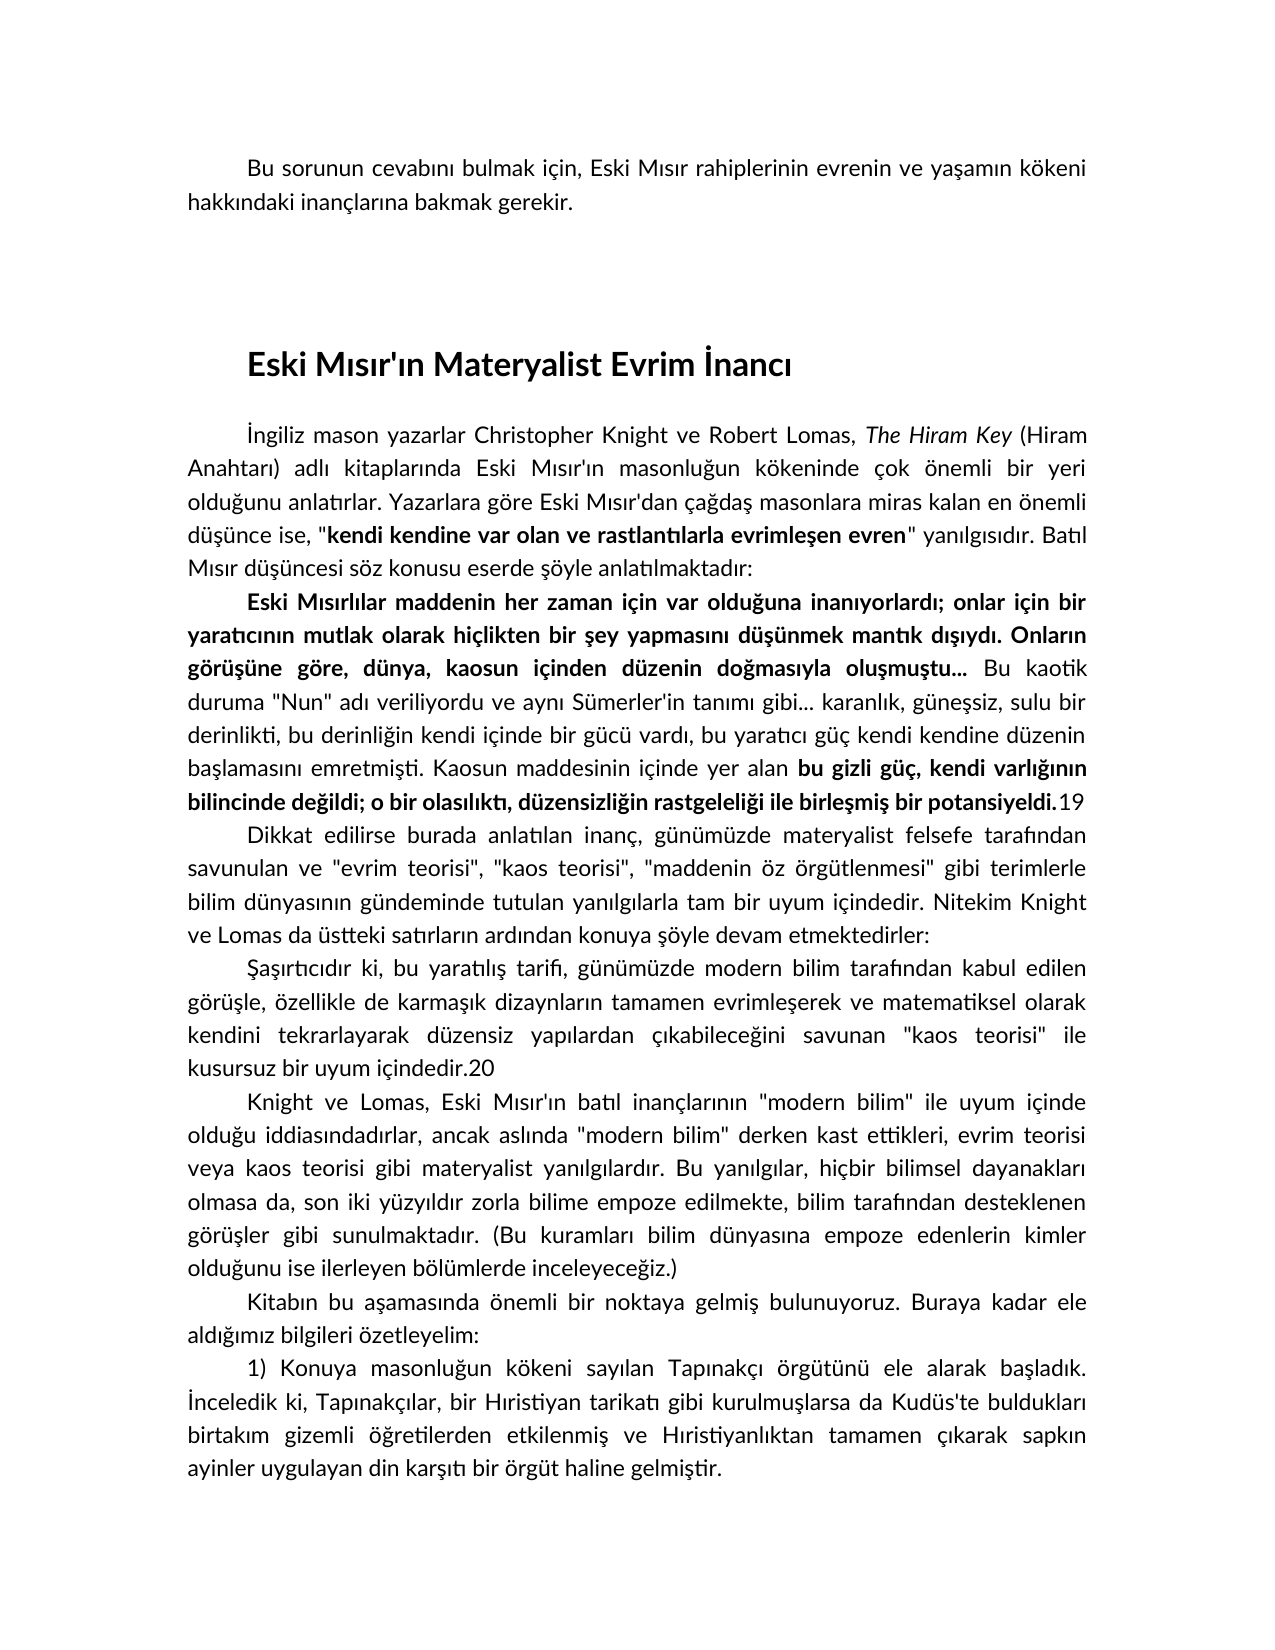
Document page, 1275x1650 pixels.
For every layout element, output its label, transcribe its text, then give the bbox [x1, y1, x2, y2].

text İngiliz mason yazarlar Christopher Knight ve Robert Lomas, The Hiram Key (Hiram Anahtarı) adlı kitaplarında Eski Mısır'ın masonluğun kökeninde çok önemli bir yeri olduğunu anlatırlar. Yazarlara göre Eski Mısır'dan çağdaş masonlara miras kalan en önemli düşünce ise, "kendi kendine var olan ve rastlantılarla evrimleşen evren" yanılgısıdır. Batıl Mısır düşüncesi söz konusu eserde şöyle anlatılmaktadır: [187, 417, 1087, 583]
text 1) Konuya masonluğun kökeni sayılan Tapınakçı örgütünü ele alarak başladık. İnceledik ki, Tapınakçılar, bir Hıristiyan tarikatı gibi kurulmuşlarsa da Kudüs'te buldukları birtakım gizemli öğretilerden etkilenmiş ve Hıristiyanlıktan tamamen çıkarak sapkın ayinler uygulayan din karşıtı bir örgüt haline gelmiştir. [187, 1350, 1087, 1483]
text Bu sorunun cevabını bulmak için, Eski Mısır rahiplerinin evrenin ve yaşamın kökeni hakkındaki inançlarına bakmak gerekir. [187, 150, 1087, 217]
text Kitabın bu aşamasında önemli bir noktaya gelmiş bulunuyoruz. Buraya kadar ele aldığımız bilgileri özetleyelim: [187, 1283, 1087, 1350]
text Eski Mısır'ın Materyalist Evrim İnancı [187, 350, 1087, 383]
text Knight ve Lomas, Eski Mısır'ın batıl inançlarının "modern bilim" ile uyum içinde olduğu iddiasındadırlar, ancak aslında "modern bilim" derken kast ettikleri, evrim teorisi veya kaos teorisi gibi materyalist yanılgılardır. Bu yanılgılar, hiçbir bilimsel dayanakları olmasa da, son iki yüzyıldır zorla bilime empoze edilmekte, bilim tarafından desteklenen görüşler gibi sunulmaktadır. (Bu kuramları bilim dünyasına empoze edenlerin kimler olduğunu ise ilerleyen bölümlerde inceleyeceğiz.) [187, 1083, 1087, 1283]
text Dikkat edilirse burada anlatılan inanç, günümüzde materyalist felsefe tarafından savunulan ve "evrim teorisi", "kaos teorisi", "maddenin öz örgütlenmesi" gibi terimlerle bilim dünyasının gündeminde tutulan yanılgılarla tam bir uyum içindedir. Nitekim Knight ve Lomas da üstteki satırların ardından konuya şöyle devam etmektedirler: [187, 817, 1087, 950]
text Eski Mısırlılar maddenin her zaman için var olduğuna inanıyorlardı; onlar için bir yaratıcının mutlak olarak hiçlikten bir şey yapmasını düşünmek mantık dışıydı. Onların görüşüne göre, dünya, kaosun içinden düzenin doğmasıyla oluşmuştu... Bu kaotik duruma "Nun" adı veriliyordu ve aynı Sümerler'in tanımı gibi... karanlık, güneşsiz, sulu bir derinlikti, bu derinliğin kendi içinde bir gücü vardı, bu yaratıcı güç kendi kendine düzenin başlamasını emretmişti. Kaosun maddesinin içinde yer alan bu gizli güç, kendi varlığının bilincinde değildi; o bir olasılıktı, düzensizliğin rastgeleliği ile birleşmiş bir potansiyeldi.19 [187, 583, 1087, 817]
text Şaşırtıcıdır ki, bu yaratılış tarifi, günümüzde modern bilim tarafından kabul edilen görüşle, özellikle de karmaşık dizaynların tamamen evrimleşerek ve matematiksel olarak kendini tekrarlayarak düzensiz yapılardan çıkabileceğini savunan "kaos teorisi" ile kusursuz bir uyum içindedir.20 [187, 950, 1087, 1083]
